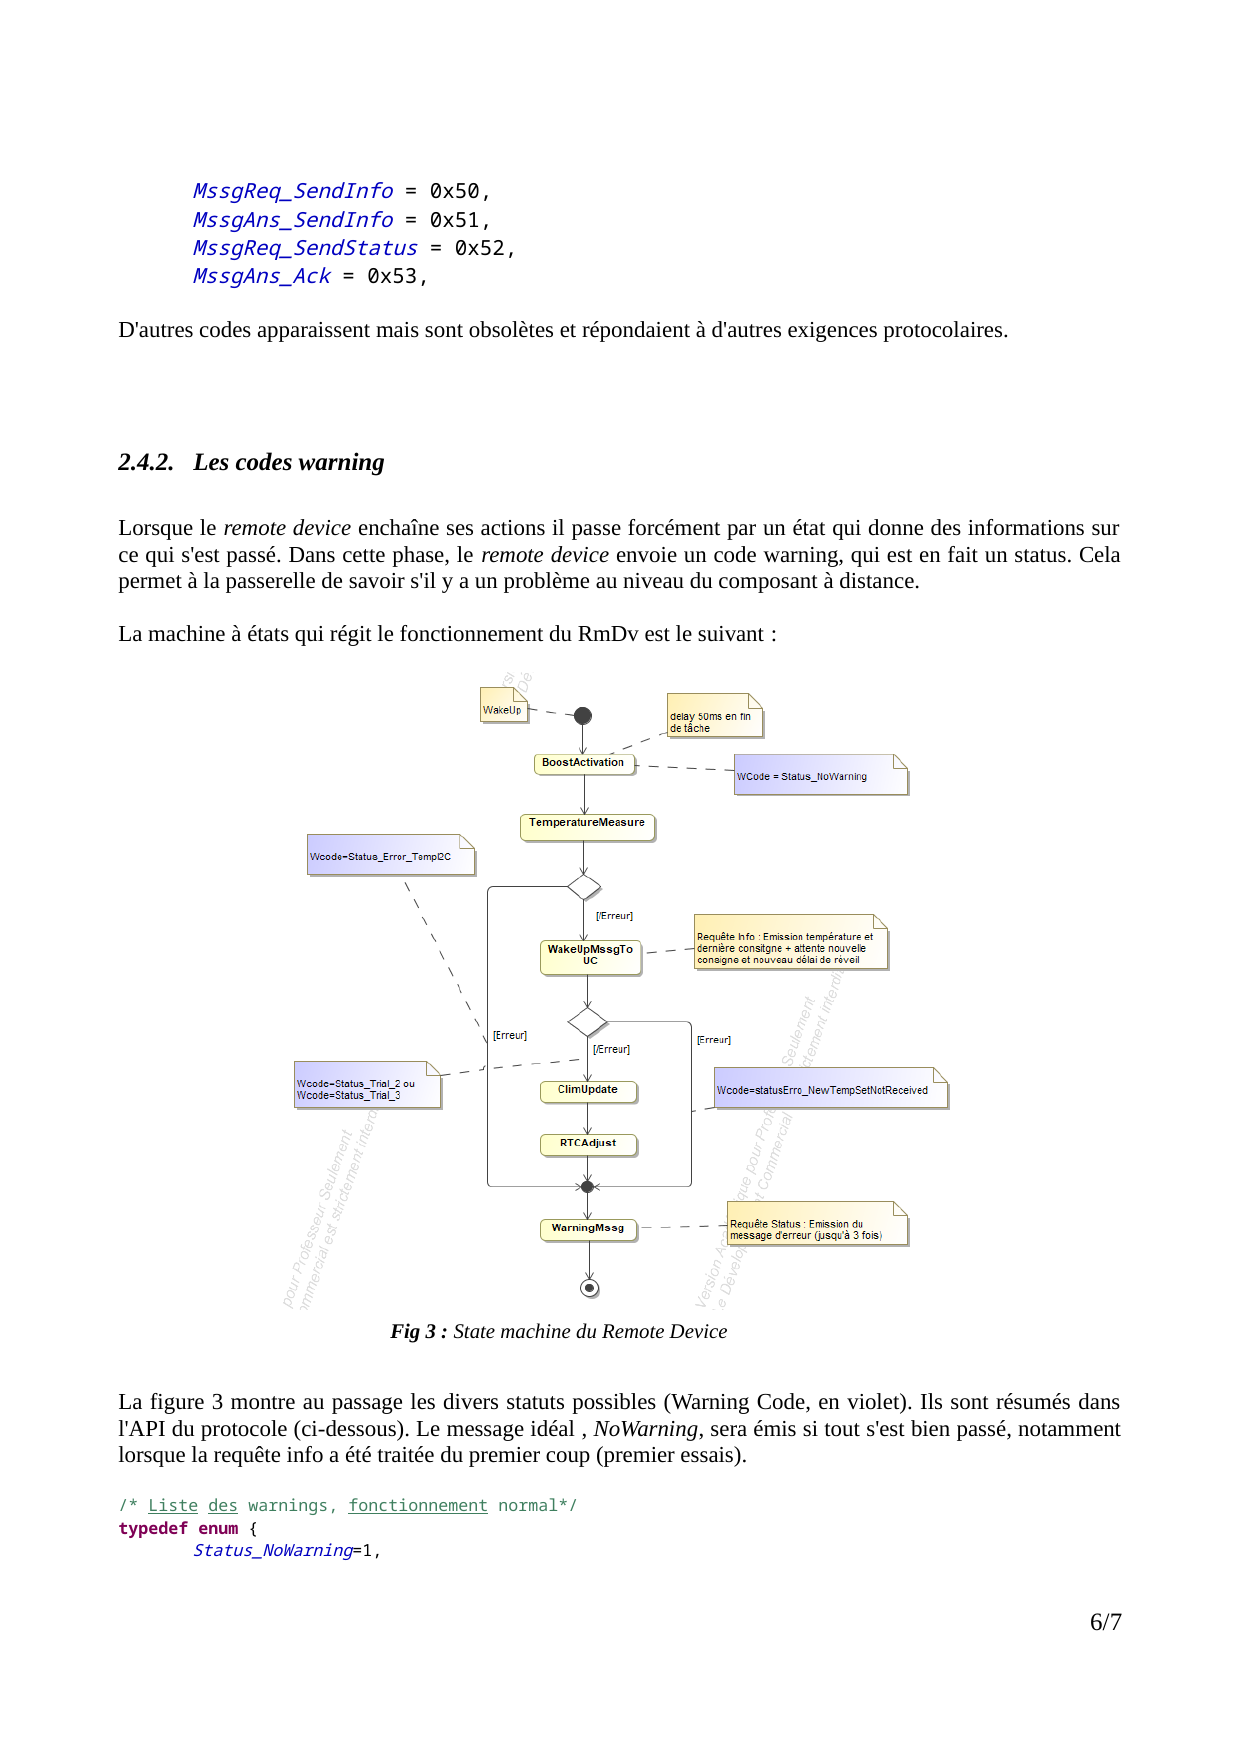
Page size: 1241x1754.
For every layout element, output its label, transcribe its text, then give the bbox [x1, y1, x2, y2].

text Status_NoWarning=1, [118, 1539, 1122, 1562]
text La machine à états qui régit le fonctionnement du RmDv est le suivant : [118, 620, 1122, 646]
text Lorsque le remote device enchaîne ses actions il passe forcément par un état qui donne des informations sur ce qui s'est passé. Dans cette phase, le remote device envoie un code warning, qui est en fait un status. Cela permet à la passerelle de savoir s'il y a un problème au niveau du composant à distance. [118, 514, 1122, 593]
text typedef enum { [118, 1516, 1122, 1539]
text D'autres codes apparaissent mais sont obsolètes et répondaient à d'autres exigences protocolaires. [118, 316, 1122, 343]
text /* Liste des warnings, fonctionnement normal*/ [118, 1494, 1122, 1516]
text MssgAns_SendInfo = 0x51, [118, 205, 1122, 233]
text La figure 3 montre au passage les divers statuts possibles (Warning Code, en violet). Ils sont résumés dans l'API du protocole (ci-dessous). Le message idéal , NoWarning, sera émis si tout s'est bien passé, notamment lorsque la requête info a été traitée du premier coup (premier essais). [118, 1388, 1122, 1467]
text MssgReq_SendInfo = 0x50, [118, 176, 1122, 205]
subtitle Les codes warning [118, 447, 1122, 476]
text MssgReq_SendStatus = 0x52, [118, 233, 1122, 262]
text MssgAns_Ack = 0x53, [118, 262, 1122, 290]
